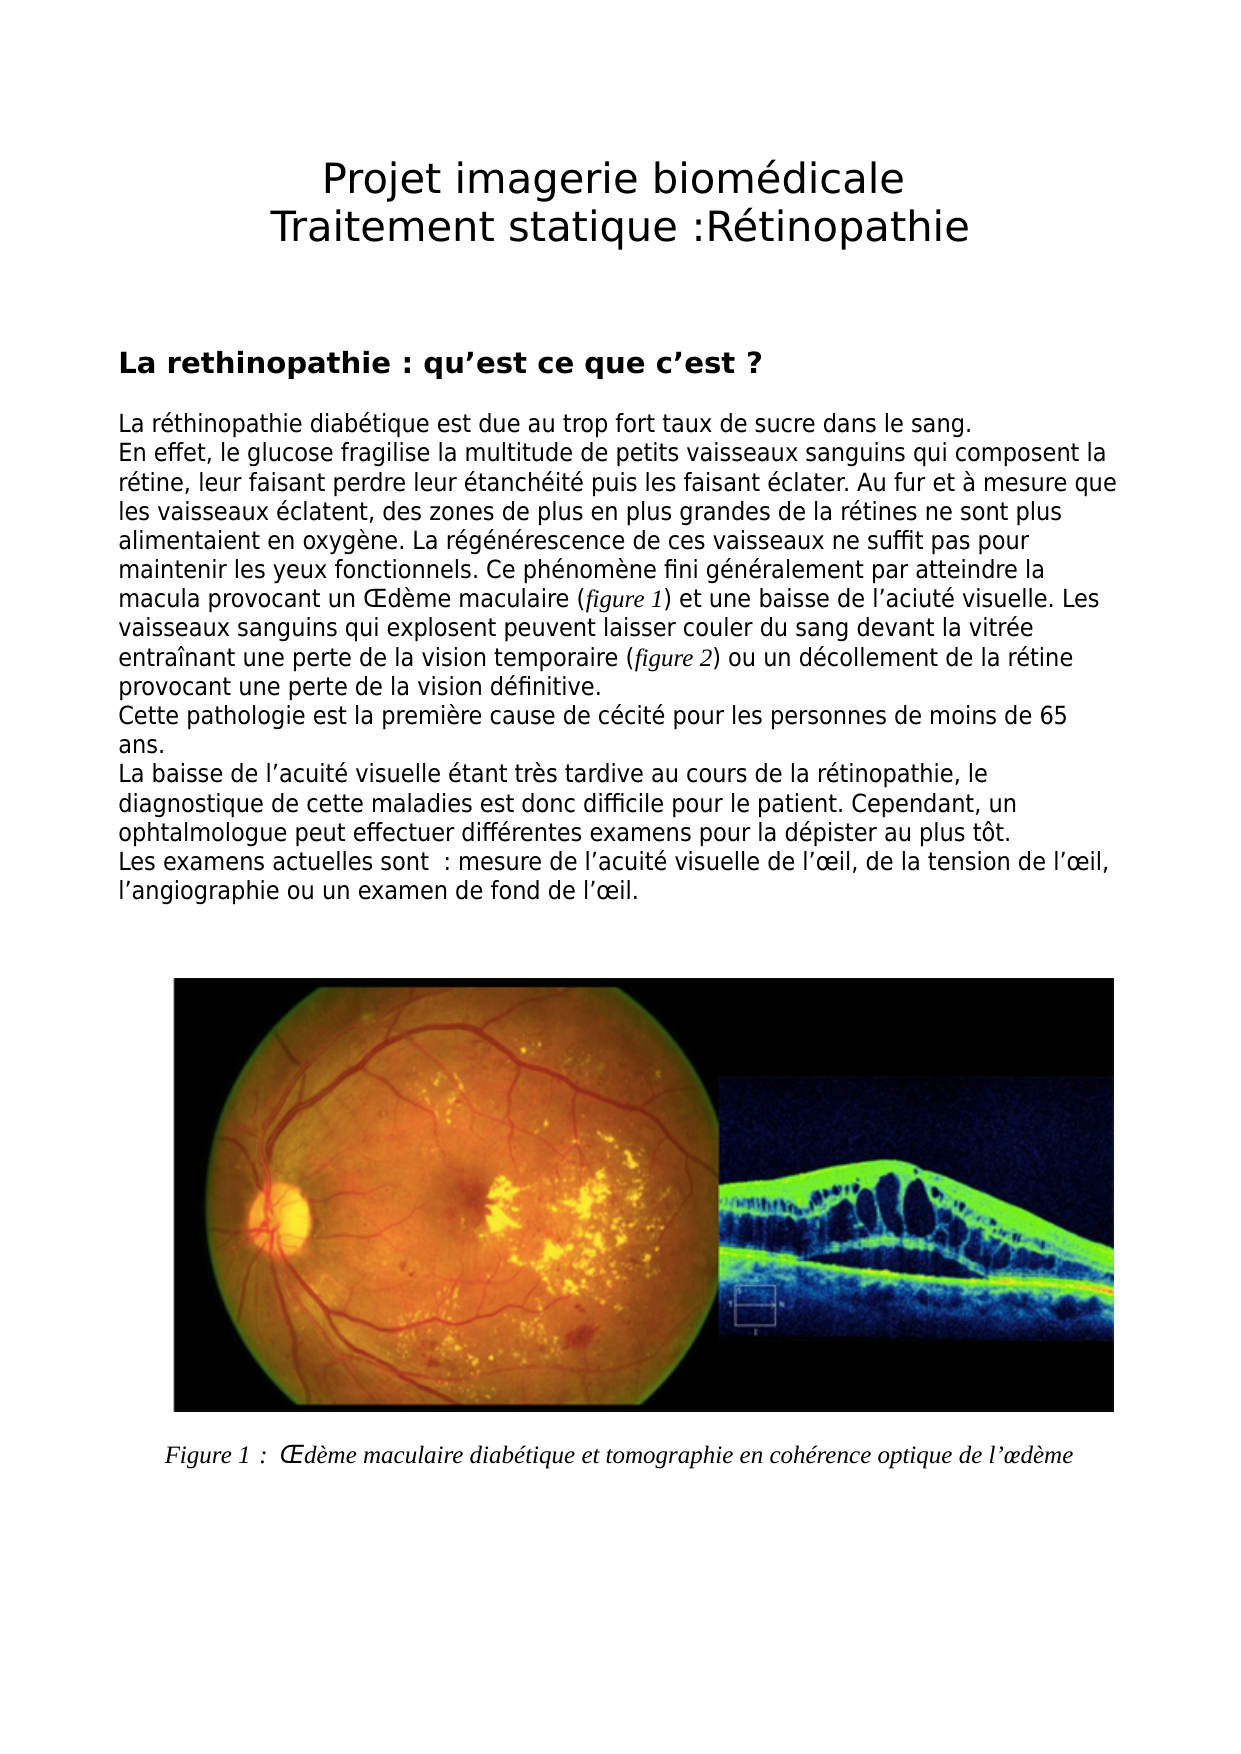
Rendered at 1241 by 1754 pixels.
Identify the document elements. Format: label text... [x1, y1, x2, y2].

text Figure 1 : Œdème maculaire diabétique et tomographie en cohérence optique de l’œdème [118, 1440, 1122, 1469]
text La baisse de l’acuité visuelle étant très tardive au cours de la rétinopathie, le diagnostique de cette maladies est donc difficile pour le patient. Cependant, un ophtalmologue peut effectuer différentes examens pour la dépister au plus tôt. [118, 759, 1122, 847]
text En effet, le glucose fragilise la multitude de petits vaisseaux sanguins qui composent la rétine, leur faisant perdre leur étanchéité puis les faisant éclater. Au fur et à mesure que les vaisseaux éclatent, des zones de plus en plus grandes de la rétines ne sont plus alimentaient en oxygène. La régénérescence de ces vaisseaux ne suffit pas pour maintenir les yeux fonctionnels. Ce phénomène fini généralement par atteindre la macula provocant un Œdème maculaire (figure 1) et une baisse de l’aciuté visuelle. Les vaisseaux sanguins qui explosent peuvent laisser couler du sang devant la vitrée entraînant une perte de la vision temporaire (figure 2) ou un décollement de la rétine provocant une perte de la vision définitive. [118, 438, 1122, 701]
text Projet imagerie biomédicale [118, 154, 1122, 203]
picture [173, 978, 1114, 1412]
text Cette pathologie est la première cause de cécité pour les personnes de moins de 65 ans. [118, 701, 1122, 759]
text Traitement statique :Rétinopathie [118, 203, 1122, 252]
text Les examens actuelles sont : mesure de l’acuité visuelle de l’œil, de la tension de l’œil, l’angiographie ou un examen de fond de l’œil. [118, 847, 1122, 905]
text La réthinopathie diabétique est due au trop fort taux de sucre dans le sang. [118, 409, 1122, 438]
text La rethinopathie : qu’est ce que c’est ? [118, 346, 1122, 380]
